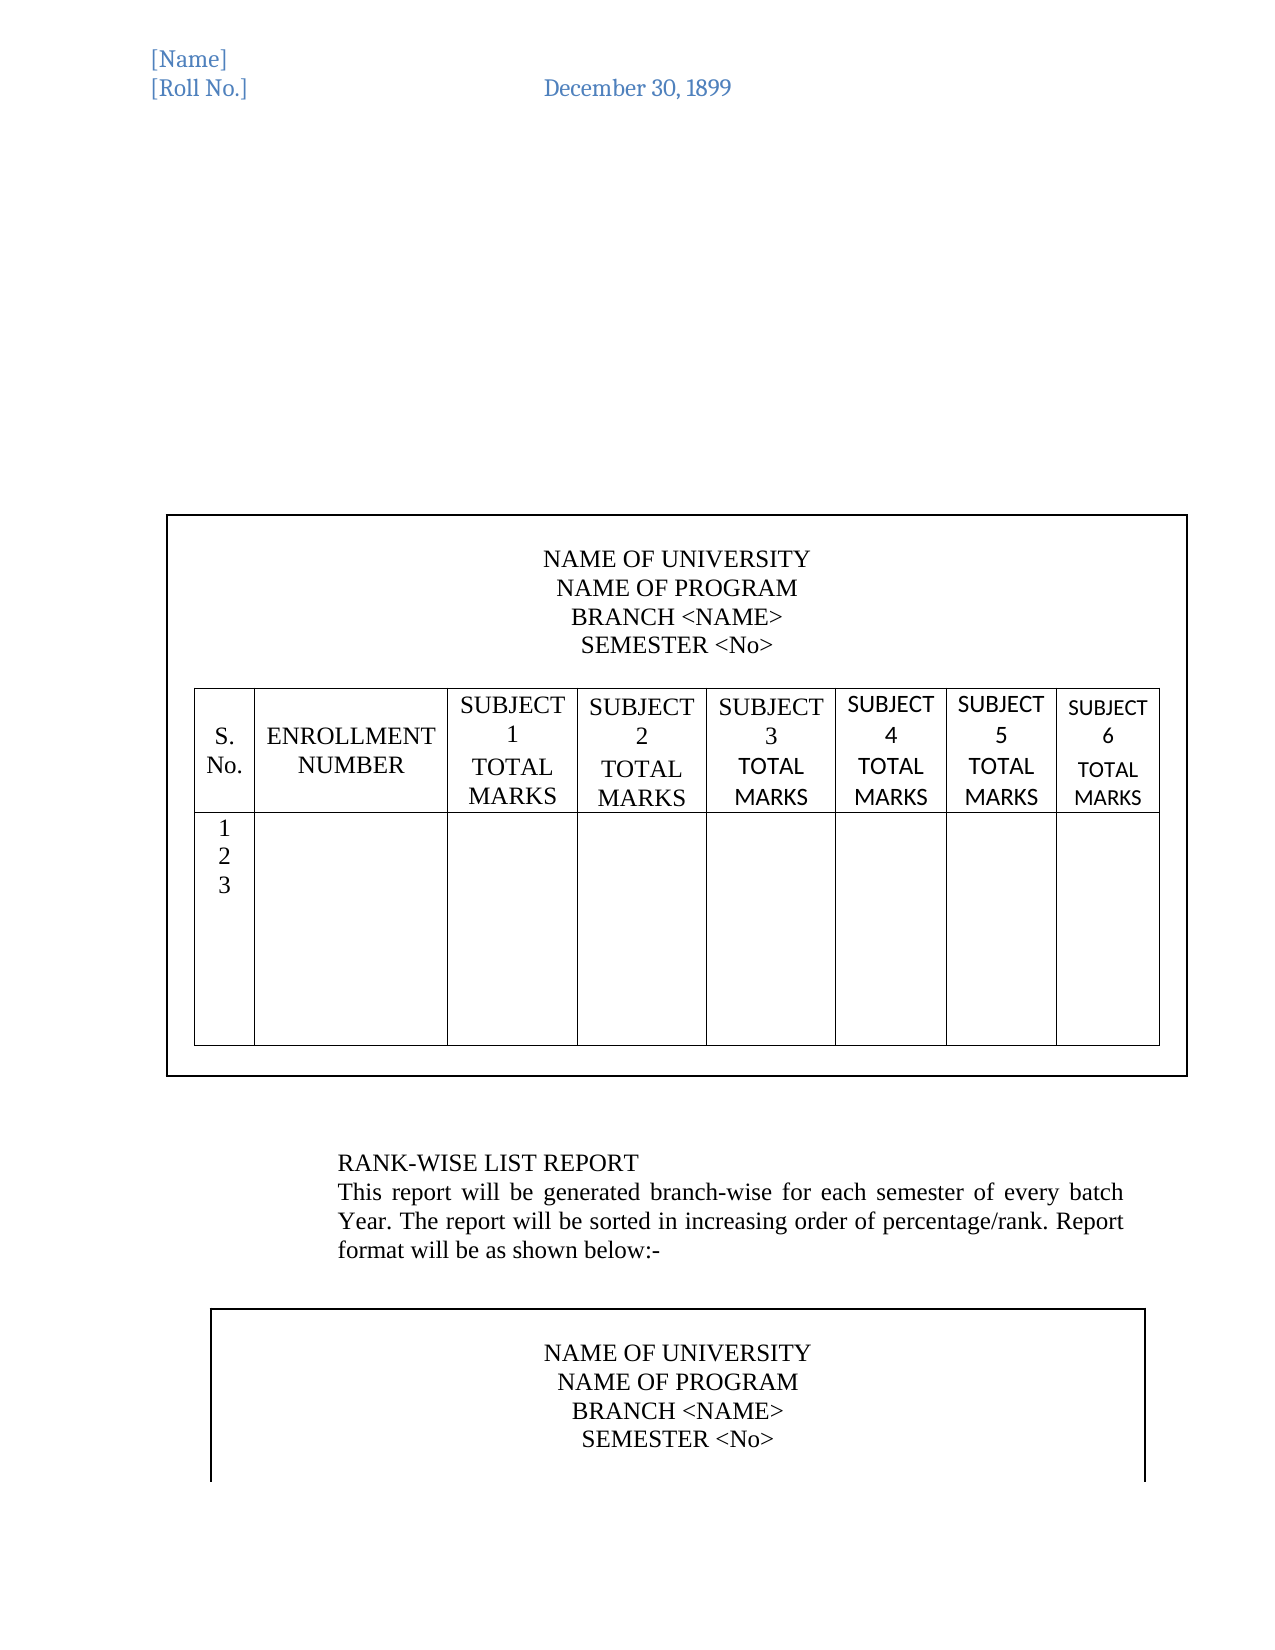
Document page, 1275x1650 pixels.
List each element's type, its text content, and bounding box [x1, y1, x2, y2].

table_cell [489, 1453, 597, 1482]
table_cell [160, 1338, 210, 1367]
table_cell [168, 631, 194, 659]
table_cell [707, 899, 835, 928]
table_cell [448, 1077, 577, 1096]
table_cell [1057, 841, 1159, 870]
table_cell NAME OF PROGRAM [195, 573, 1159, 602]
table_cell [1115, 1453, 1144, 1482]
table_cell [1115, 1310, 1144, 1338]
table_cell [1188, 870, 1233, 899]
table_cell [254, 1077, 448, 1096]
table_cell [706, 1077, 836, 1096]
table_cell [124, 688, 166, 749]
table_cell SEMESTER <No> [240, 1425, 1115, 1453]
table_cell [168, 928, 194, 956]
table_cell [1188, 659, 1233, 687]
table_cell [707, 1310, 891, 1338]
table_cell [1057, 899, 1159, 928]
table_cell [124, 631, 166, 659]
table_cell [947, 841, 1056, 870]
table_cell [124, 928, 166, 956]
table_cell [168, 659, 194, 687]
table_header [195, 150, 254, 514]
table_header [448, 150, 577, 514]
table_cell S. No. [195, 689, 254, 812]
table_cell [124, 659, 166, 687]
table_cell [168, 1045, 194, 1075]
table_cell [1188, 688, 1233, 749]
table_cell [706, 1046, 836, 1075]
table_cell [254, 516, 448, 544]
table_cell [836, 1046, 946, 1075]
table_cell [489, 1310, 597, 1338]
table_cell [1160, 928, 1186, 956]
table_cell [578, 985, 706, 1045]
table_cell [1188, 928, 1233, 956]
table_cell [1146, 1396, 1199, 1424]
table_cell TOTAL MARKS [947, 750, 1056, 812]
table_cell [578, 956, 706, 985]
table_header [597, 1284, 707, 1307]
table_cell [195, 956, 254, 985]
table_cell [124, 956, 166, 985]
table_cell [124, 1075, 167, 1096]
table_cell [947, 870, 1056, 899]
table_cell [240, 1453, 299, 1482]
table_cell [299, 1453, 489, 1482]
table_cell [1188, 956, 1233, 985]
table_cell [448, 841, 577, 870]
table_cell TOTAL MARKS [836, 750, 946, 812]
table_cell [1159, 544, 1186, 573]
table_header [299, 1284, 489, 1307]
table_cell [946, 1046, 1056, 1075]
table_cell [255, 870, 447, 899]
table_cell [195, 516, 254, 544]
table_header [489, 1284, 597, 1307]
table_cell [448, 928, 577, 956]
table_cell SUBJECT 4 [836, 689, 946, 749]
table_cell [947, 956, 1056, 985]
table_header [577, 150, 706, 514]
table_cell [707, 1453, 891, 1482]
table_cell [448, 985, 577, 1045]
table_cell [124, 1045, 166, 1075]
table_cell [168, 516, 194, 544]
table_cell [1115, 1338, 1144, 1367]
table_cell [836, 870, 946, 899]
table_cell [168, 812, 194, 841]
table_header [124, 150, 167, 514]
table_cell [124, 573, 166, 602]
table_cell [160, 1308, 210, 1338]
table_cell [1188, 544, 1233, 573]
table_cell [1146, 1338, 1199, 1367]
list RANK-WISE LIST REPORT [337, 1148, 1125, 1177]
table_cell [124, 812, 166, 841]
table_cell SUBJECT 5 [947, 689, 1056, 749]
table_cell [1146, 1425, 1199, 1453]
table_cell [124, 985, 166, 1045]
table_header [1187, 150, 1233, 514]
table_cell [168, 985, 194, 1045]
table_cell [578, 899, 706, 928]
table_cell [240, 1310, 299, 1338]
table_cell [1146, 1453, 1199, 1482]
table_cell [212, 1396, 240, 1424]
table_cell [946, 659, 1056, 687]
table_header [707, 1284, 891, 1307]
table_cell SUBJECT 2 [578, 689, 706, 749]
table_cell [577, 1046, 706, 1075]
table_cell [577, 516, 706, 544]
table_cell [1160, 750, 1186, 812]
table_cell NAME OF UNIVERSITY [195, 544, 1159, 573]
table_cell [168, 841, 194, 870]
table_cell [1159, 659, 1186, 687]
table_cell NAME OF UNIVERSITY [240, 1338, 1115, 1367]
table_cell [891, 1310, 983, 1338]
table_cell [597, 1310, 707, 1338]
table_cell [255, 956, 447, 985]
table_cell [168, 870, 194, 899]
table_header [836, 150, 946, 514]
table_cell [1056, 659, 1159, 687]
table_cell [255, 813, 447, 841]
table_header [240, 1284, 299, 1307]
table_cell [1115, 1396, 1144, 1424]
table_cell [947, 928, 1056, 956]
table_cell [168, 573, 194, 602]
table_cell [1160, 870, 1186, 899]
table_cell [124, 750, 166, 812]
table_cell [1057, 928, 1159, 956]
table_cell ENROLLMENT NUMBER [255, 689, 447, 812]
table_cell 2 [195, 841, 254, 870]
table_cell [195, 1046, 254, 1075]
table_cell [836, 928, 946, 956]
table_cell 3 [195, 870, 254, 899]
table_cell [254, 659, 448, 687]
table_cell [1188, 514, 1233, 544]
table_cell [1056, 516, 1159, 544]
table_cell [577, 659, 706, 687]
table_cell [707, 928, 835, 956]
table_cell TOTAL MARKS [707, 750, 835, 812]
table_cell [1159, 516, 1186, 544]
table_cell [1187, 1075, 1233, 1096]
table_cell [707, 985, 835, 1045]
table_cell [448, 870, 577, 899]
table_cell [578, 928, 706, 956]
table_cell [983, 1310, 1115, 1338]
table_cell [578, 813, 706, 841]
table_cell [891, 1453, 983, 1482]
table_cell [195, 985, 254, 1045]
table_cell [160, 1425, 210, 1453]
table_cell [448, 899, 577, 928]
table_cell [707, 870, 835, 899]
table_header [254, 150, 448, 514]
table_header [1115, 1284, 1145, 1307]
table_cell [1160, 899, 1186, 928]
table_cell [1160, 985, 1186, 1045]
table_cell [212, 1453, 240, 1482]
table_cell [212, 1425, 240, 1453]
table_cell [299, 1310, 489, 1338]
table_cell [707, 841, 835, 870]
table_cell [124, 602, 166, 631]
table_cell [195, 659, 254, 687]
table_header [983, 1284, 1115, 1307]
table_cell [168, 899, 194, 928]
table_cell [946, 516, 1056, 544]
table_cell [124, 899, 166, 928]
table_cell [448, 956, 577, 985]
table_cell [1160, 841, 1186, 870]
table_cell [1188, 1045, 1233, 1075]
table_cell SUBJECT 6 [1057, 689, 1159, 749]
table_cell [1057, 956, 1159, 985]
table_cell [578, 870, 706, 899]
table_cell [1188, 573, 1233, 602]
table_cell [1115, 1425, 1144, 1453]
table_cell TOTAL MARKS [1057, 750, 1159, 812]
table_cell NAME OF PROGRAM [240, 1367, 1115, 1396]
table_cell [836, 841, 946, 870]
list This report will be generated branch-wise for each semester of every batch Year. The report will be sorted in increasing order of percentage/rank. Report format will be as shown below:- [337, 1177, 1125, 1263]
table_cell [946, 1077, 1056, 1096]
table_cell [168, 602, 194, 631]
table_cell [947, 985, 1056, 1045]
table_cell SEMESTER <No> [195, 631, 1159, 659]
table_cell TOTAL MARKS [578, 750, 706, 812]
table_cell [707, 813, 835, 841]
table_cell [195, 928, 254, 956]
table_cell [577, 1077, 706, 1096]
table_cell [168, 956, 194, 985]
table_cell [167, 1077, 194, 1096]
table_cell [124, 870, 166, 899]
table_cell [1159, 631, 1186, 659]
table_cell [255, 841, 447, 870]
table_cell [212, 1338, 240, 1367]
table_cell [160, 1396, 210, 1424]
table_header [160, 1284, 211, 1307]
table_cell [255, 928, 447, 956]
table_header [1159, 150, 1187, 514]
table_cell [168, 750, 194, 812]
table_cell [836, 659, 946, 687]
table_cell [124, 544, 166, 573]
table_cell [836, 899, 946, 928]
table_cell [448, 813, 577, 841]
table_cell [168, 688, 194, 749]
table_cell [706, 659, 836, 687]
table_cell [707, 956, 835, 985]
table_header [167, 150, 194, 514]
table_cell [836, 956, 946, 985]
table_cell [1188, 899, 1233, 928]
table_header [891, 1284, 983, 1307]
table_cell [1160, 956, 1186, 985]
table_cell [448, 516, 577, 544]
table_cell 1 [195, 813, 254, 841]
table_cell [1160, 688, 1186, 749]
table_cell BRANCH <NAME> [240, 1396, 1115, 1424]
table_cell [124, 514, 166, 544]
table_cell [1188, 841, 1233, 870]
table_cell [1057, 985, 1159, 1045]
table_cell SUBJECT 3 [707, 689, 835, 749]
table_header [1056, 150, 1159, 514]
table_cell [448, 1046, 577, 1075]
table_cell [1056, 1077, 1159, 1096]
table_cell [947, 899, 1056, 928]
table_header [946, 150, 1056, 514]
table_header [706, 150, 836, 514]
table_cell SUBJECT 1 [448, 689, 577, 749]
table_header [211, 1284, 240, 1307]
table_cell [195, 1077, 254, 1096]
table_cell [212, 1310, 240, 1338]
table_cell [255, 899, 447, 928]
table_cell [195, 899, 254, 928]
table_cell [448, 659, 577, 687]
table_cell [983, 1453, 1115, 1482]
table_cell [578, 841, 706, 870]
table_cell [1159, 1077, 1187, 1096]
table_cell BRANCH <NAME> [195, 602, 1159, 631]
table_cell [168, 544, 194, 573]
table_cell [1057, 813, 1159, 841]
table_cell [1160, 812, 1186, 841]
table_cell [254, 1046, 448, 1075]
table_cell [836, 813, 946, 841]
table_cell [1056, 1046, 1159, 1075]
table_cell [1188, 631, 1233, 659]
table_cell [160, 1367, 210, 1396]
table_cell [1146, 1308, 1199, 1338]
table_cell TOTAL MARKS [448, 750, 577, 812]
table_cell [836, 1077, 946, 1096]
table_cell [1159, 1045, 1186, 1075]
table_cell [836, 516, 946, 544]
table_cell [1115, 1367, 1144, 1396]
table_cell [1057, 870, 1159, 899]
table_cell [947, 813, 1056, 841]
table_cell [255, 985, 447, 1045]
table_cell [160, 1453, 210, 1482]
table_cell [1188, 812, 1233, 841]
table_cell [1159, 573, 1186, 602]
table_cell [1188, 602, 1233, 631]
table_cell [1146, 1367, 1199, 1396]
table_cell [706, 516, 836, 544]
table_cell [124, 841, 166, 870]
table_cell [1159, 602, 1186, 631]
table_header [1145, 1284, 1199, 1307]
table_cell [1188, 985, 1233, 1045]
table_cell [212, 1367, 240, 1396]
table_cell [597, 1453, 707, 1482]
table_cell [1188, 750, 1233, 812]
table_cell [836, 985, 946, 1045]
